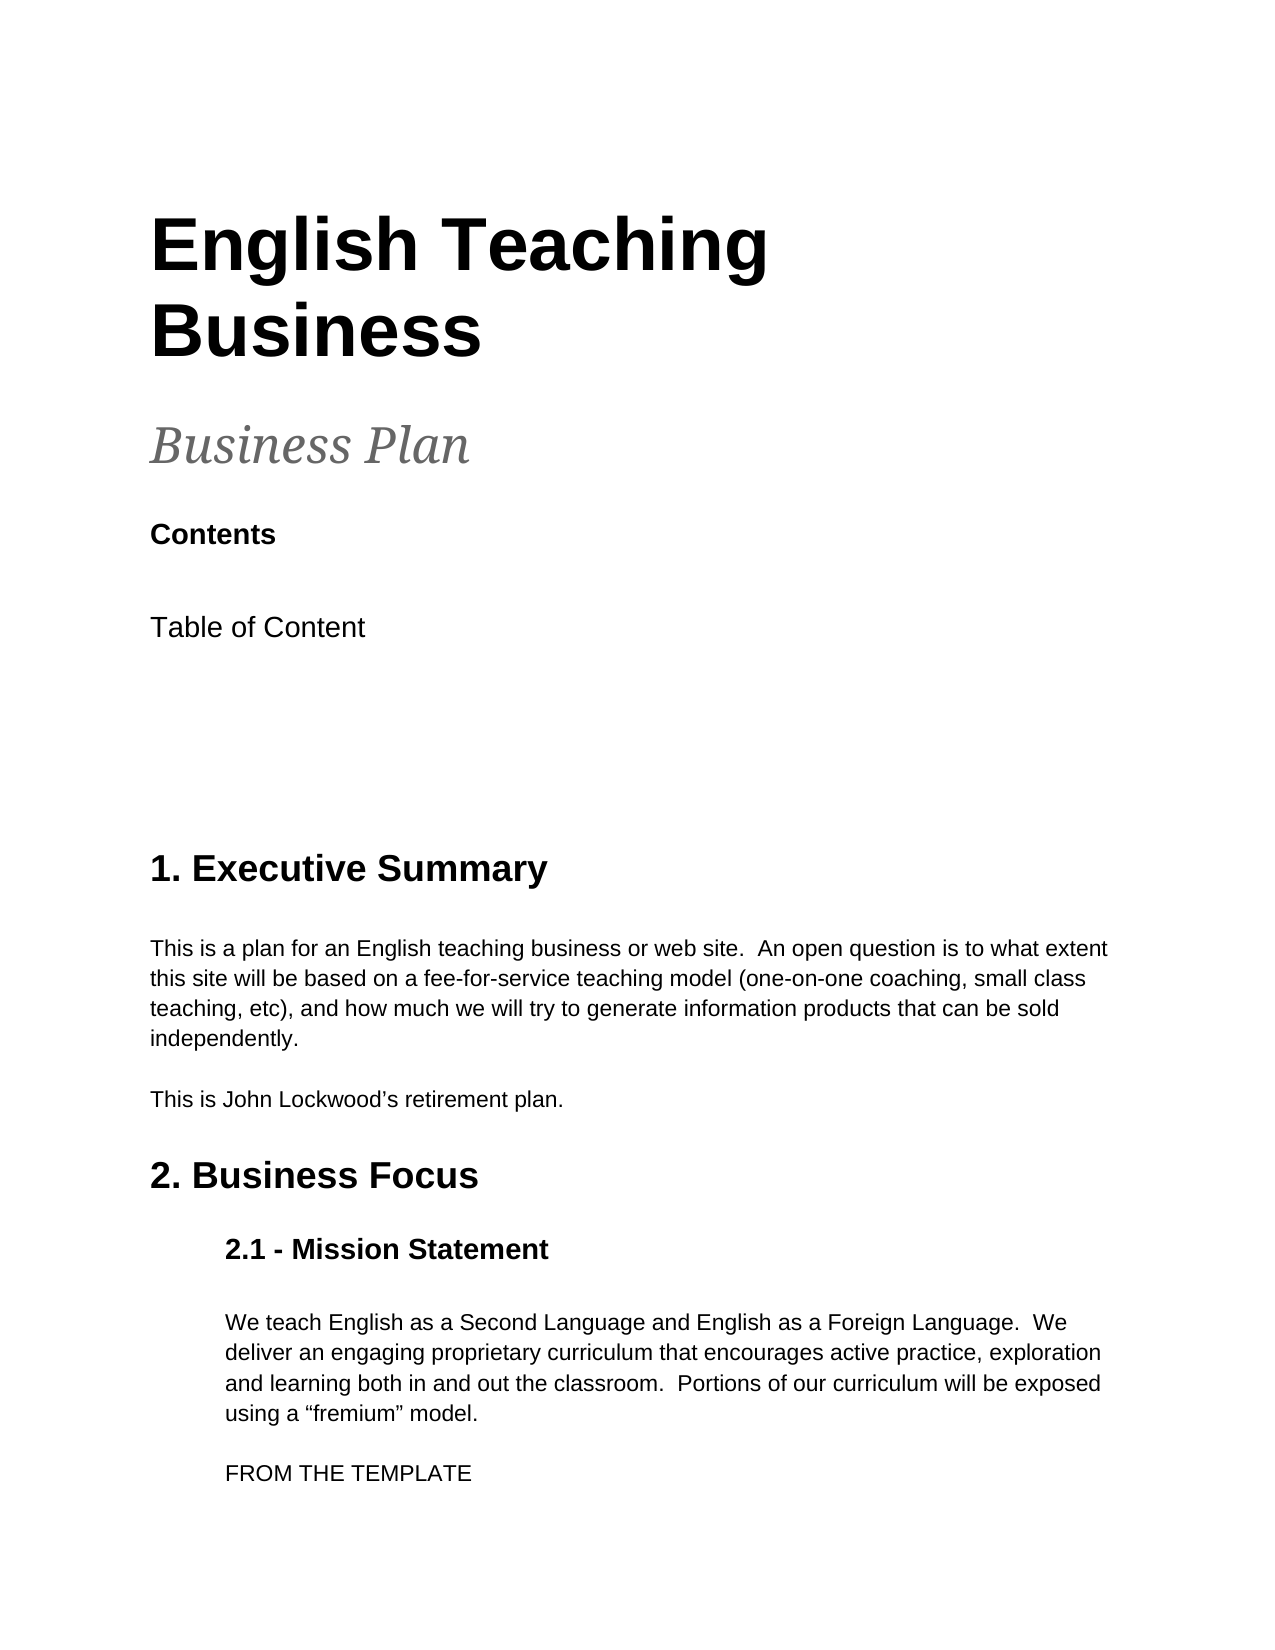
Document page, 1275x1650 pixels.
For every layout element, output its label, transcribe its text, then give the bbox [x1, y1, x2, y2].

text This is John Lockwood’s retirement plan. [150, 1086, 1125, 1112]
subtitle 2.1 - Mission Statement [225, 1232, 1125, 1266]
subtitle Business Plan [150, 410, 1125, 478]
text We teach English as a Second Language and English as a Foreign Language. We deliver an engaging proprietary curriculum that encourages active practice, exploration and learning both in and out the classroom. Portions of our curriculum will be exposed using a “fremium” model. FROM THE TEMPLATE [225, 1279, 1125, 1487]
text Contents [150, 517, 1125, 550]
subtitle Table of Content [150, 610, 1125, 644]
title English Teaching Business [150, 200, 1125, 372]
subtitle 2. Business Focus [150, 1153, 1125, 1196]
text This is a plan for an English teaching business or web site. An open question is to what extent this site will be based on a fee-for-service teaching model (one-on-one coaching, small class teaching, etc), and how much we will try to generate information products that can be sold independently. [150, 904, 1125, 1052]
subtitle 1. Executive Summary [150, 846, 1125, 889]
